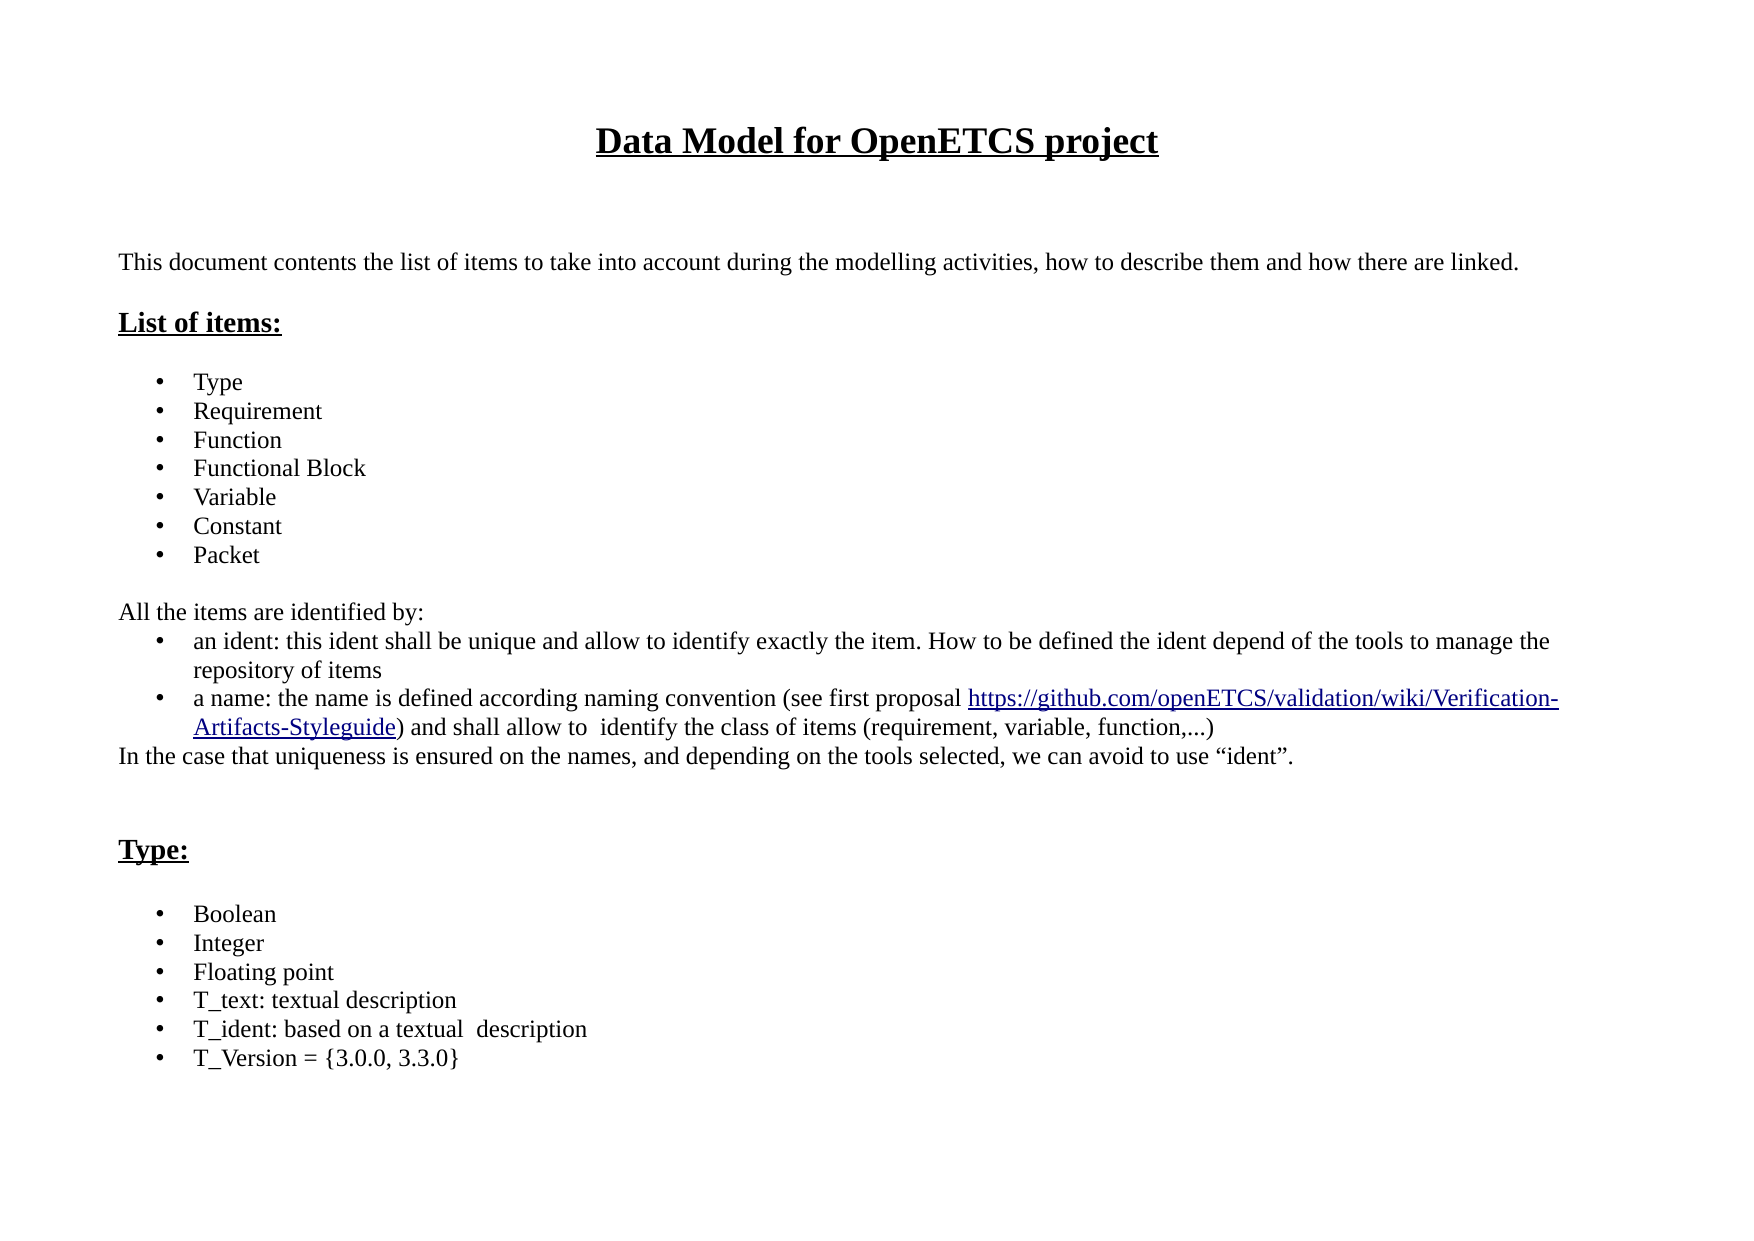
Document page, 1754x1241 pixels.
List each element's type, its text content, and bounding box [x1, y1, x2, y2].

list Type [156, 367, 1636, 396]
list Integer [156, 928, 1636, 957]
list Boolean [156, 899, 1636, 928]
text All the items are identified by: [118, 597, 1636, 626]
list an ident: this ident shall be unique and allow to identify exactly the item. How to be defined the ident depend of the tools to manage the repository of items [156, 626, 1636, 683]
list Variable [156, 482, 1636, 511]
text Data Model for OpenETCS project [118, 118, 1636, 161]
text Type: [118, 832, 1636, 866]
list T_Version = {3.0.0, 3.3.0} [156, 1043, 1636, 1072]
list Floating point [156, 957, 1636, 985]
list Packet [156, 540, 1636, 568]
list a name: the name is defined according naming convention (see first proposal https://github.com/openETCS/validation/wiki/Verification-Artifacts-Styleguide) and shall allow to identify the class of items (requirement, variable, function,...) [156, 683, 1636, 741]
text List of items: [118, 305, 1636, 338]
text This document contents the list of items to take into account during the modelling activities, how to describe them and how there are linked. [118, 247, 1636, 276]
list Functional Block [156, 453, 1636, 482]
list Function [156, 425, 1636, 453]
list Constant [156, 511, 1636, 540]
list T_ident: based on a textual description [156, 1014, 1636, 1043]
text In the case that uniqueness is ensured on the names, and depending on the tools selected, we can avoid to use “ident”. [118, 741, 1636, 770]
list T_text: textual description [156, 985, 1636, 1014]
list Requirement [156, 396, 1636, 425]
